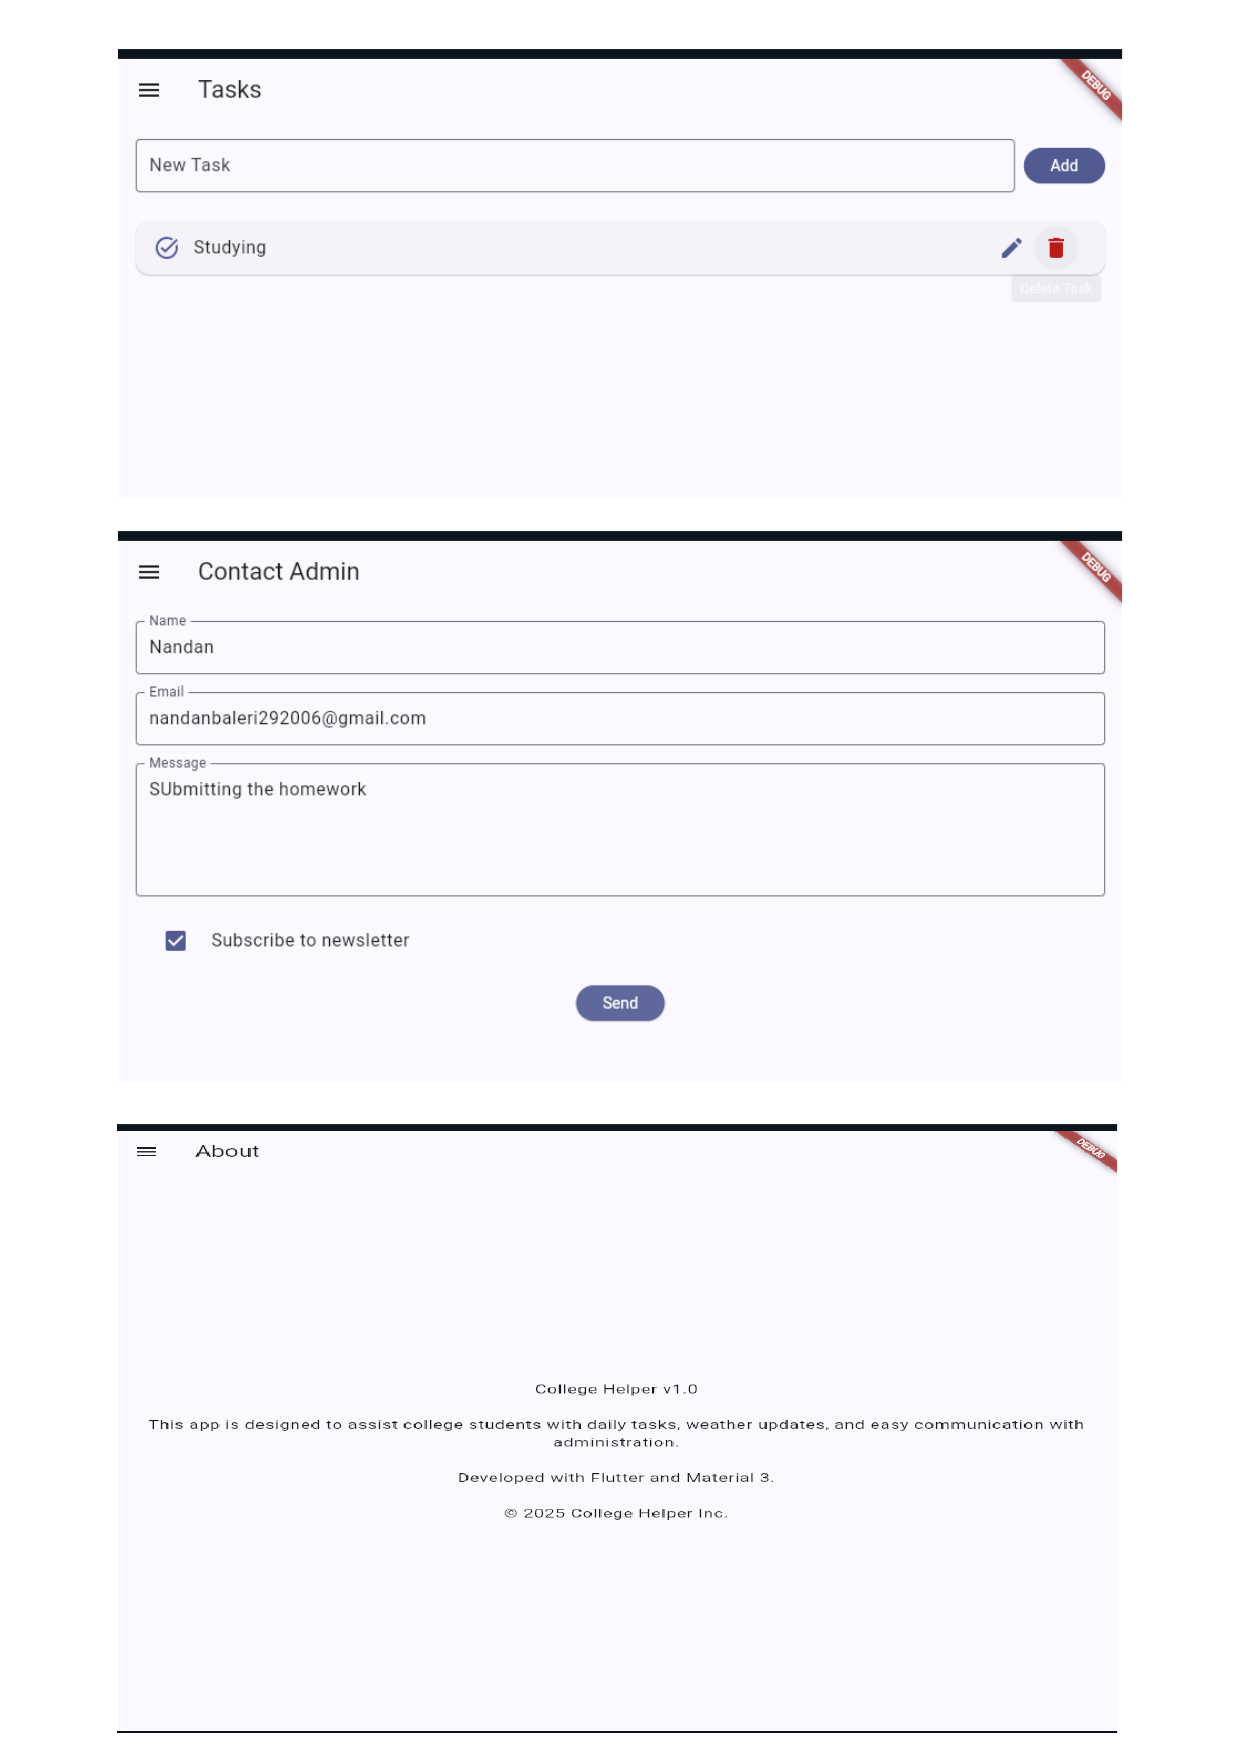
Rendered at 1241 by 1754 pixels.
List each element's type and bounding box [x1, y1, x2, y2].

picture [118, 531, 1123, 1082]
picture [117, 1124, 1118, 1733]
picture [118, 49, 1123, 498]
